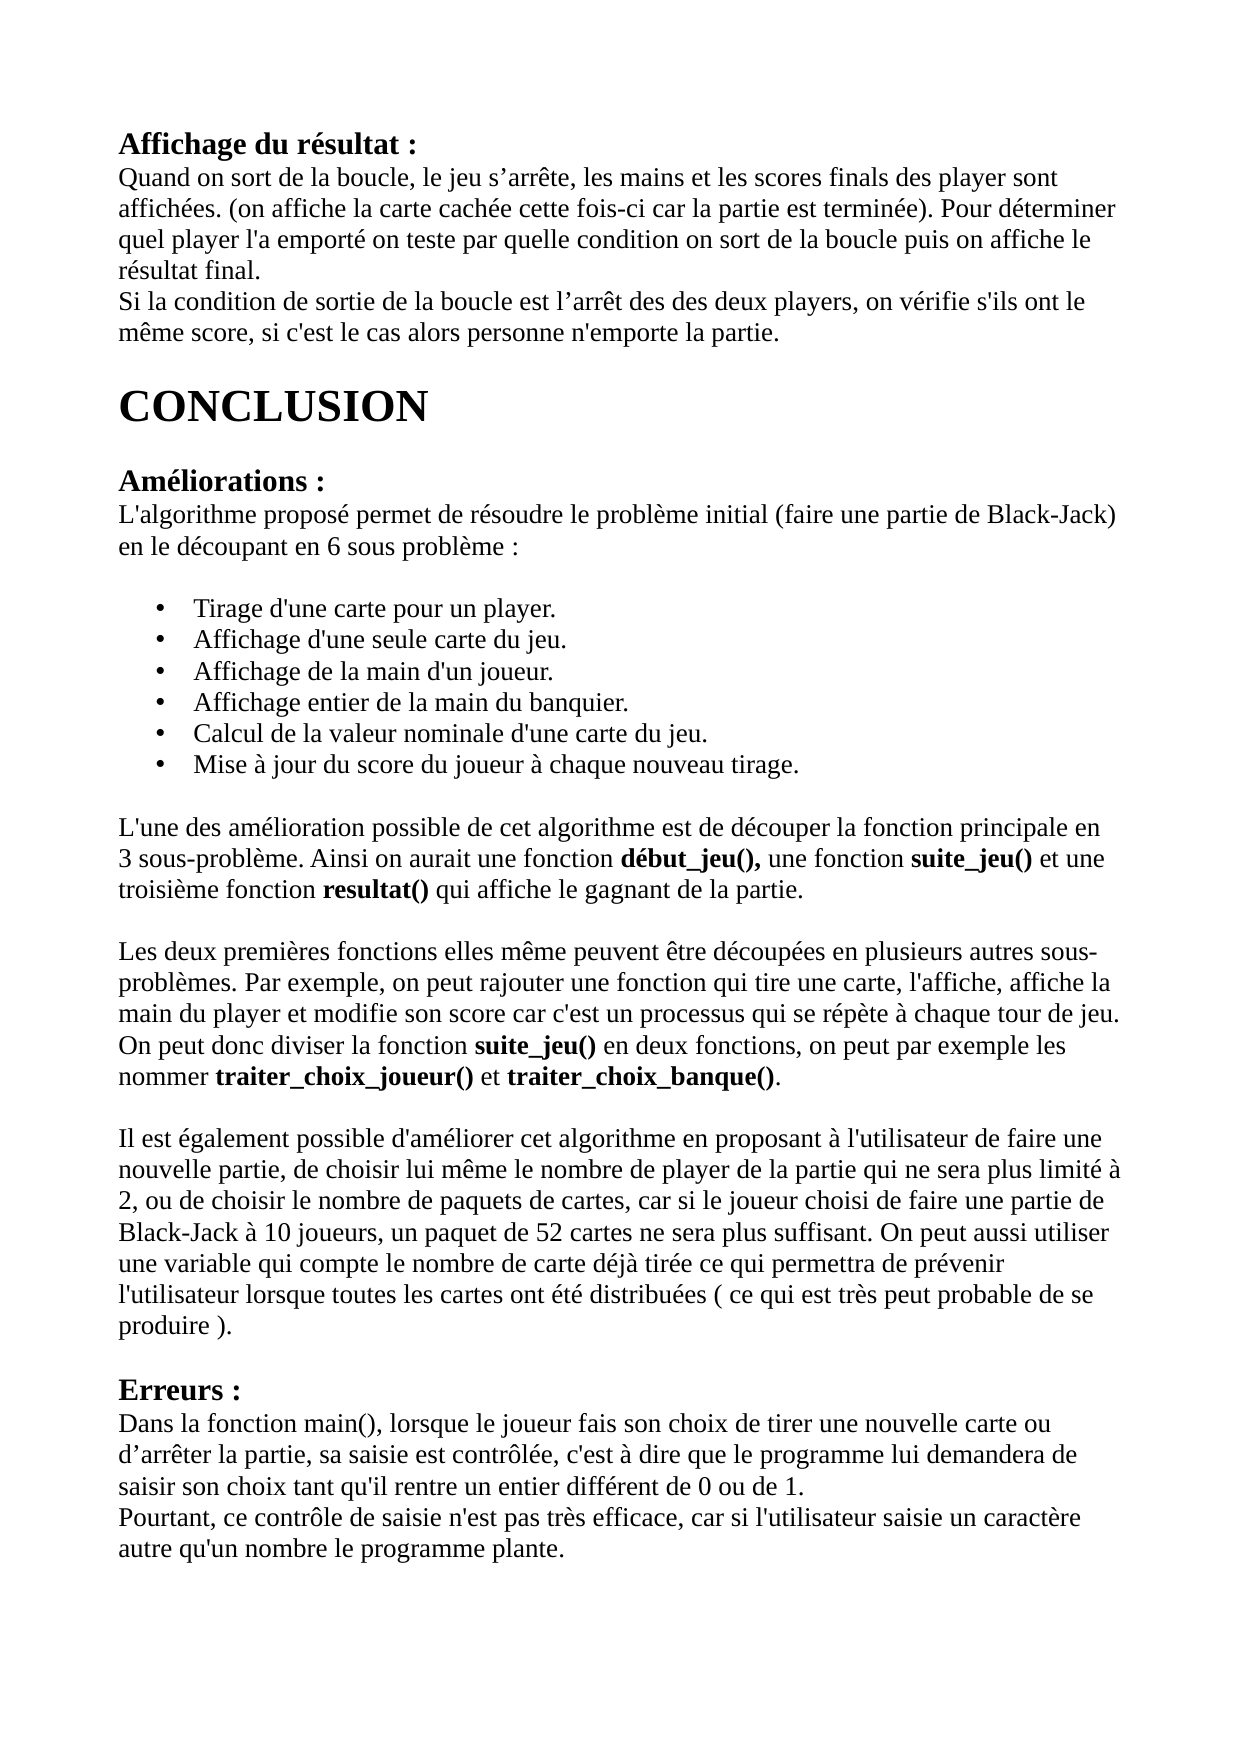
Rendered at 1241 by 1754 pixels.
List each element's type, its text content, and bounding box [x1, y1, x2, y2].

text Améliorations : [118, 463, 1122, 499]
text Quand on sort de la boucle, le jeu s’arrête, les mains et les scores finals des player sont affichées. (on affiche la carte cachée cette fois-ci car la partie est terminée). Pour déterminer quel player l'a emporté on teste par quelle condition on sort de la boucle puis on affiche le résultat final. [118, 161, 1122, 285]
text L'une des amélioration possible de cet algorithme est de découper la fonction principale en [118, 811, 1122, 842]
list Mise à jour du score du joueur à chaque nouveau tirage. [156, 748, 1122, 779]
list Tirage d'une carte pour un player. [156, 592, 1122, 623]
text Dans la fonction main(), lorsque le joueur fais son choix de tirer une nouvelle carte ou d’arrêter la partie, sa saisie est contrôlée, c'est à dire que le programme lui demandera de saisir son choix tant qu'il rentre un entier différent de 0 ou de 1. [118, 1407, 1122, 1501]
list Affichage de la main d'un joueur. [156, 654, 1122, 686]
list Affichage d'une seule carte du jeu. [156, 623, 1122, 654]
text Pourtant, ce contrôle de saisie n'est pas très efficace, car si l'utilisateur saisie un caractère autre qu'un nombre le programme plante. [118, 1501, 1122, 1563]
text 3 sous-problème. Ainsi on aurait une fonction début_jeu(), une fonction suite_jeu() et une troisième fonction resultat() qui affiche le gagnant de la partie. [118, 842, 1122, 904]
text Si la condition de sortie de la boucle est l’arrêt des des deux players, on vérifie s'ils ont le même score, si c'est le cas alors personne n'emporte la partie. [118, 285, 1122, 348]
text CONCLUSION [118, 379, 1122, 432]
list Affichage entier de la main du banquier. [156, 686, 1122, 717]
text Il est également possible d'améliorer cet algorithme en proposant à l'utilisateur de faire une nouvelle partie, de choisir lui même le nombre de player de la partie qui ne sera plus limité à 2, ou de choisir le nombre de paquets de cartes, car si le joueur choisi de faire une partie de Black-Jack à 10 joueurs, un paquet de 52 cartes ne sera plus suffisant. On peut aussi utiliser une variable qui compte le nombre de carte déjà tirée ce qui permettra de prévenir l'utilisateur lorsque toutes les cartes ont été distribuées ( ce qui est très peut probable de se produire ). [118, 1122, 1122, 1340]
text On peut donc diviser la fonction suite_jeu() en deux fonctions, on peut par exemple les nommer traiter_choix_joueur() et traiter_choix_banque(). [118, 1029, 1122, 1091]
list Calcul de la valeur nominale d'une carte du jeu. [156, 717, 1122, 748]
text Les deux premières fonctions elles même peuvent être découpées en plusieurs autres sous-problèmes. Par exemple, on peut rajouter une fonction qui tire une carte, l'affiche, affiche la main du player et modifie son score car c'est un processus qui se répète à chaque tour de jeu. [118, 935, 1122, 1029]
text Affichage du résultat : [118, 125, 1122, 161]
text Erreurs : [118, 1371, 1122, 1407]
text L'algorithme proposé permet de résoudre le problème initial (faire une partie de Black-Jack) en le découpant en 6 sous problème : [118, 499, 1122, 561]
